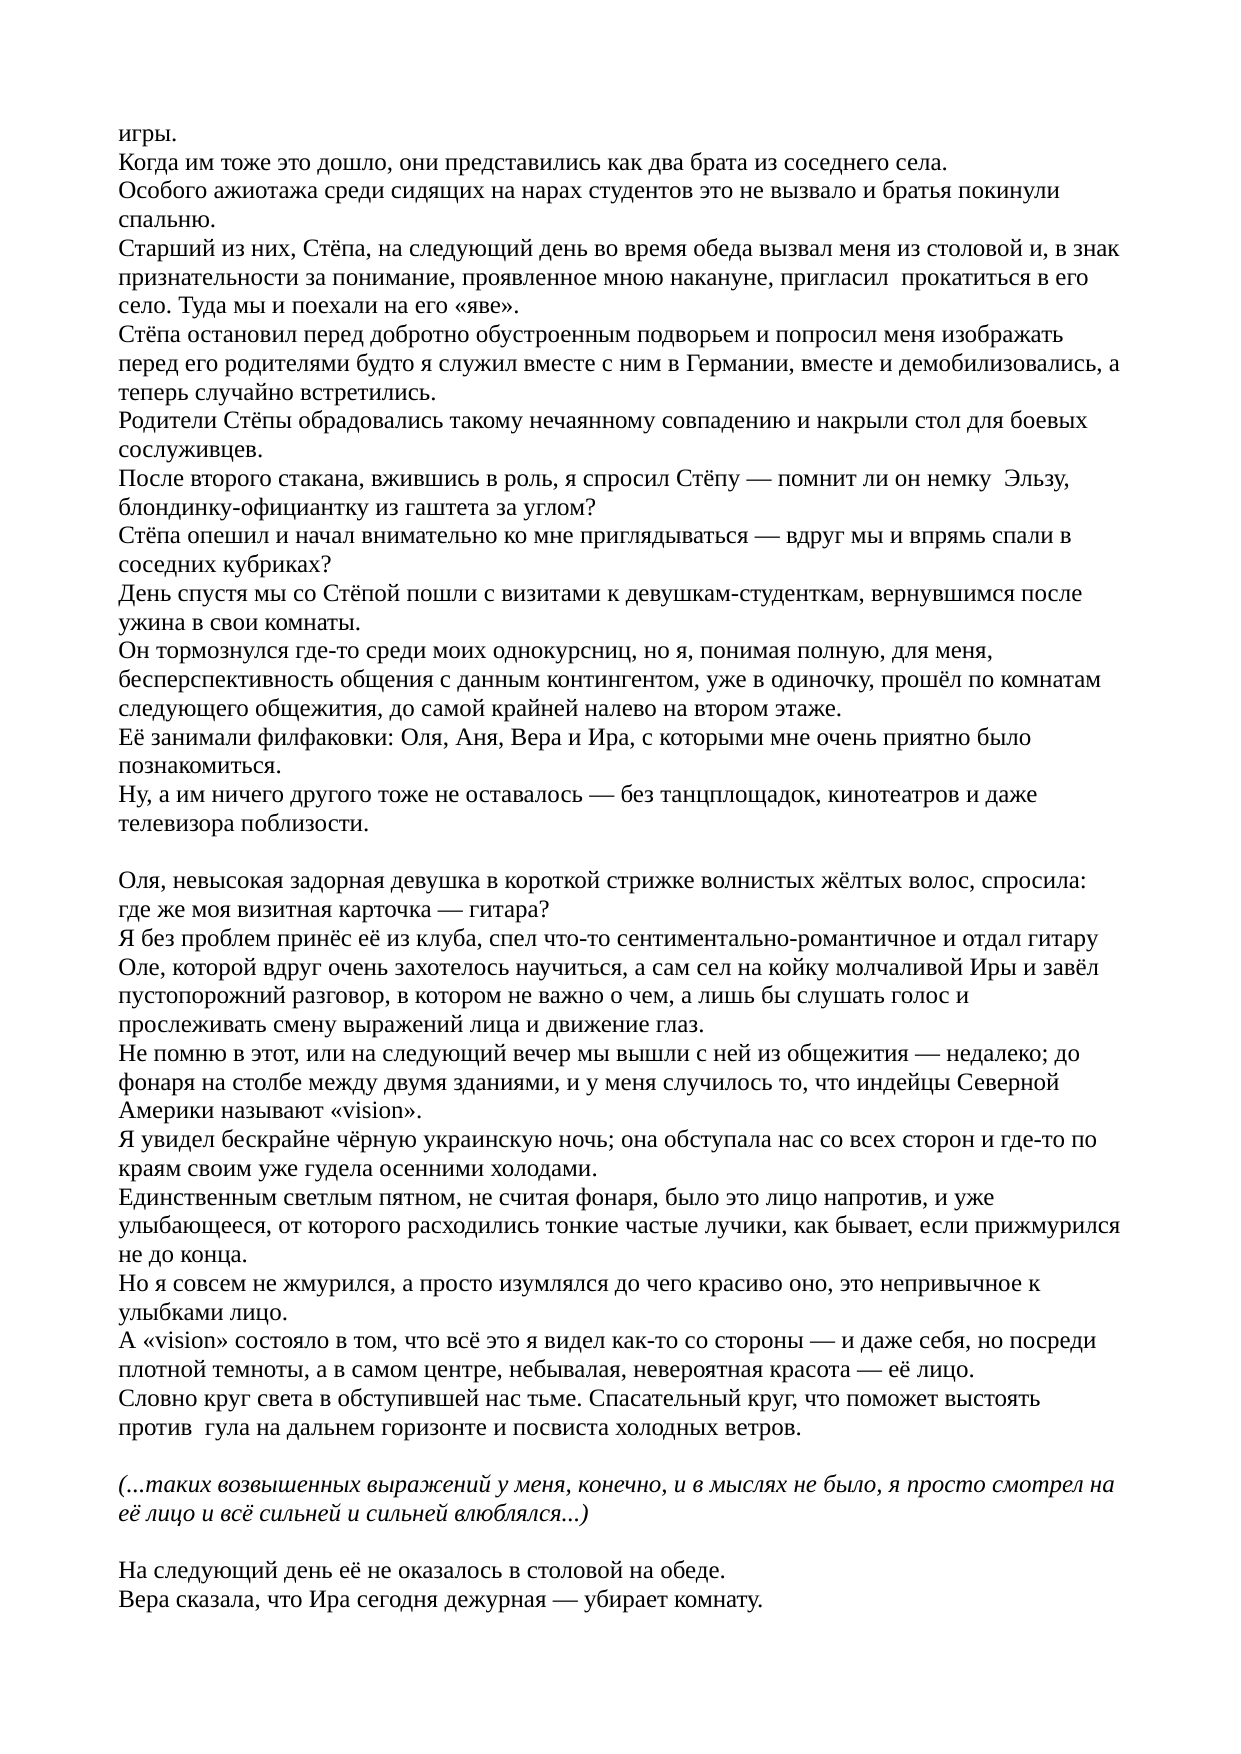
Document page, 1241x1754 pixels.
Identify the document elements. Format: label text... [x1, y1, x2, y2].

text игры. [118, 118, 1122, 147]
text Стёпа опешил и начал внимательно ко мне приглядываться — вдруг мы и впрямь спали в соседних кубриках? [118, 521, 1122, 578]
text На следующий день её не оказалось в столовой на обеде. [118, 1556, 1122, 1584]
text (...таких возвышенных выражений у меня, конечно, и в мыслях не было, я просто смотрел на её лицо и всё сильней и сильней влюблялся...) [118, 1469, 1122, 1527]
text Стёпа остановил перед добротно обустроенным подворьем и попросил меня изображать перед его родителями будто я служил вместе с ним в Германии, вместе и демобилизовались, а теперь случайно встретились. [118, 319, 1122, 406]
text День спустя мы со Стёпой пошли с визитами к девушкам-студенткам, вернувшимся после ужина в свои комнаты. [118, 578, 1122, 636]
text Я увидел бескрайне чёрную украинскую ночь; она обступала нас со всех сторон и где-то по краям своим уже гудела осенними холодами. [118, 1124, 1122, 1182]
text Её занимали филфаковки: Оля, Аня, Вера и Ира, с которыми мне очень приятно было познакомиться. [118, 722, 1122, 779]
text Вера сказала, что Ира сегодня дежурная — убирает комнату. [118, 1584, 1122, 1613]
text Он тормознулся где-то среди моих однокурсниц, но я, понимая полную, для меня, бесперспективность общения с данным контингентом, уже в одиночку, прошёл по комнатам следующего общежития, до самой крайней налево на втором этаже. [118, 636, 1122, 722]
text А «vision» состояло в том, что всё это я видел как-то со стороны — и даже себя, но посреди плотной темноты, а в самом центре, небывалая, невероятная красота — её лицо. [118, 1326, 1122, 1383]
text Старший из них, Стёпа, на следующий день во время обеда вызвал меня из столовой и, в знак признательности за понимание, проявленное мною накануне, пригласил прокатиться в его село. Туда мы и поехали на его «яве». [118, 233, 1122, 319]
text Ну, а им ничего другого тоже не оставалось — без танцплощадок, кинотеатров и даже телевизора поблизости. [118, 779, 1122, 837]
text Я без проблем принёс её из клуба, спел что-то сентиментально-романтичное и отдал гитару Оле, которой вдруг очень захотелось научиться, а сам сел на койку молчаливой Иры и завёл пустопорожний разговор, в котором не важно о чем, а лишь бы слушать голос и прослеживать смену выражений лица и движение глаз. [118, 923, 1122, 1038]
text Когда им тоже это дошло, они представились как два брата из соседнего села. [118, 147, 1122, 176]
text Словно круг света в обступившей нас тьме. Спасательный круг, что поможет выстоять против гула на дальнем горизонте и посвиста холодных ветров. [118, 1383, 1122, 1441]
text Не помню в этот, или на следующий вечер мы вышли с ней из общежития — недалеко; до фонаря на столбе между двумя зданиями, и у меня случилось то, что индейцы Северной Америки называют «vision». [118, 1038, 1122, 1124]
text Но я совсем не жмурился, а просто изумлялся до чего красиво оно, это непривычное к улыбками лицо. [118, 1268, 1122, 1326]
text Оля, невысокая задорная девушка в короткой стрижке волнистых жёлтых волос, спросила: где же моя визитная карточка — гитара? [118, 866, 1122, 923]
text Особого ажиотажа среди сидящих на нарах студентов это не вызвало и братья покинули спальню. [118, 176, 1122, 233]
text После второго стакана, вжившись в роль, я спросил Стёпу — помнит ли он немку Эльзу, блондинку-официантку из гаштета за углом? [118, 463, 1122, 521]
text Единственным светлым пятном, не считая фонаря, было это лицо напротив, и уже улыбающееся, от которого расходились тонкие частые лучики, как бывает, если прижмурился не до конца. [118, 1182, 1122, 1268]
text Родители Стёпы обрадовались такому нечаянному совпадению и накрыли стол для боевых сослуживцев. [118, 406, 1122, 463]
